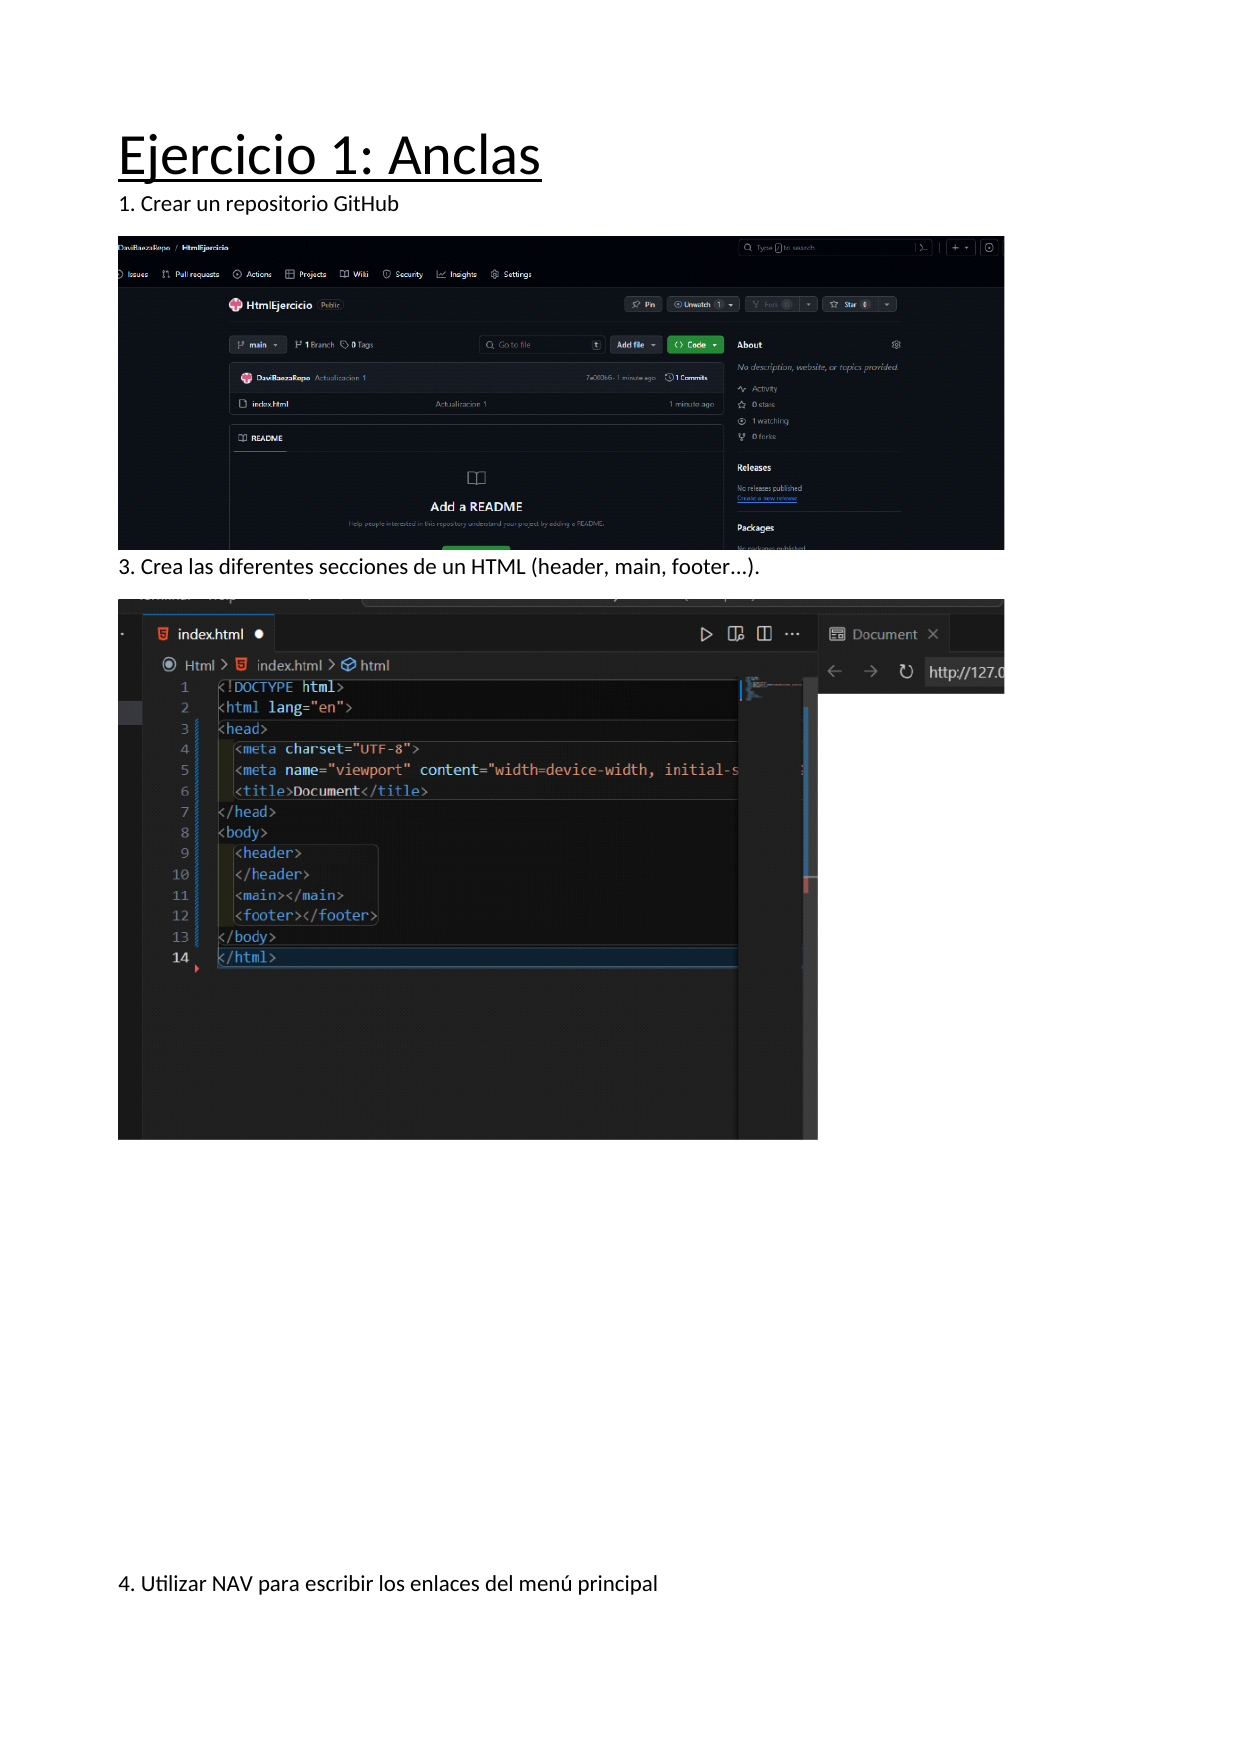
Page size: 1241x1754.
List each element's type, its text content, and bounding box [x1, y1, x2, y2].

text 4. Utilizar NAV para escribir los enlaces del menú principal [118, 1569, 1122, 1597]
text Ejercicio 1: Anclas [118, 118, 1122, 189]
text 3. Crea las diferentes secciones de un HTML (header, main, footer...). [118, 237, 1122, 580]
text 1. Crear un repositorio GitHub [118, 189, 1122, 217]
